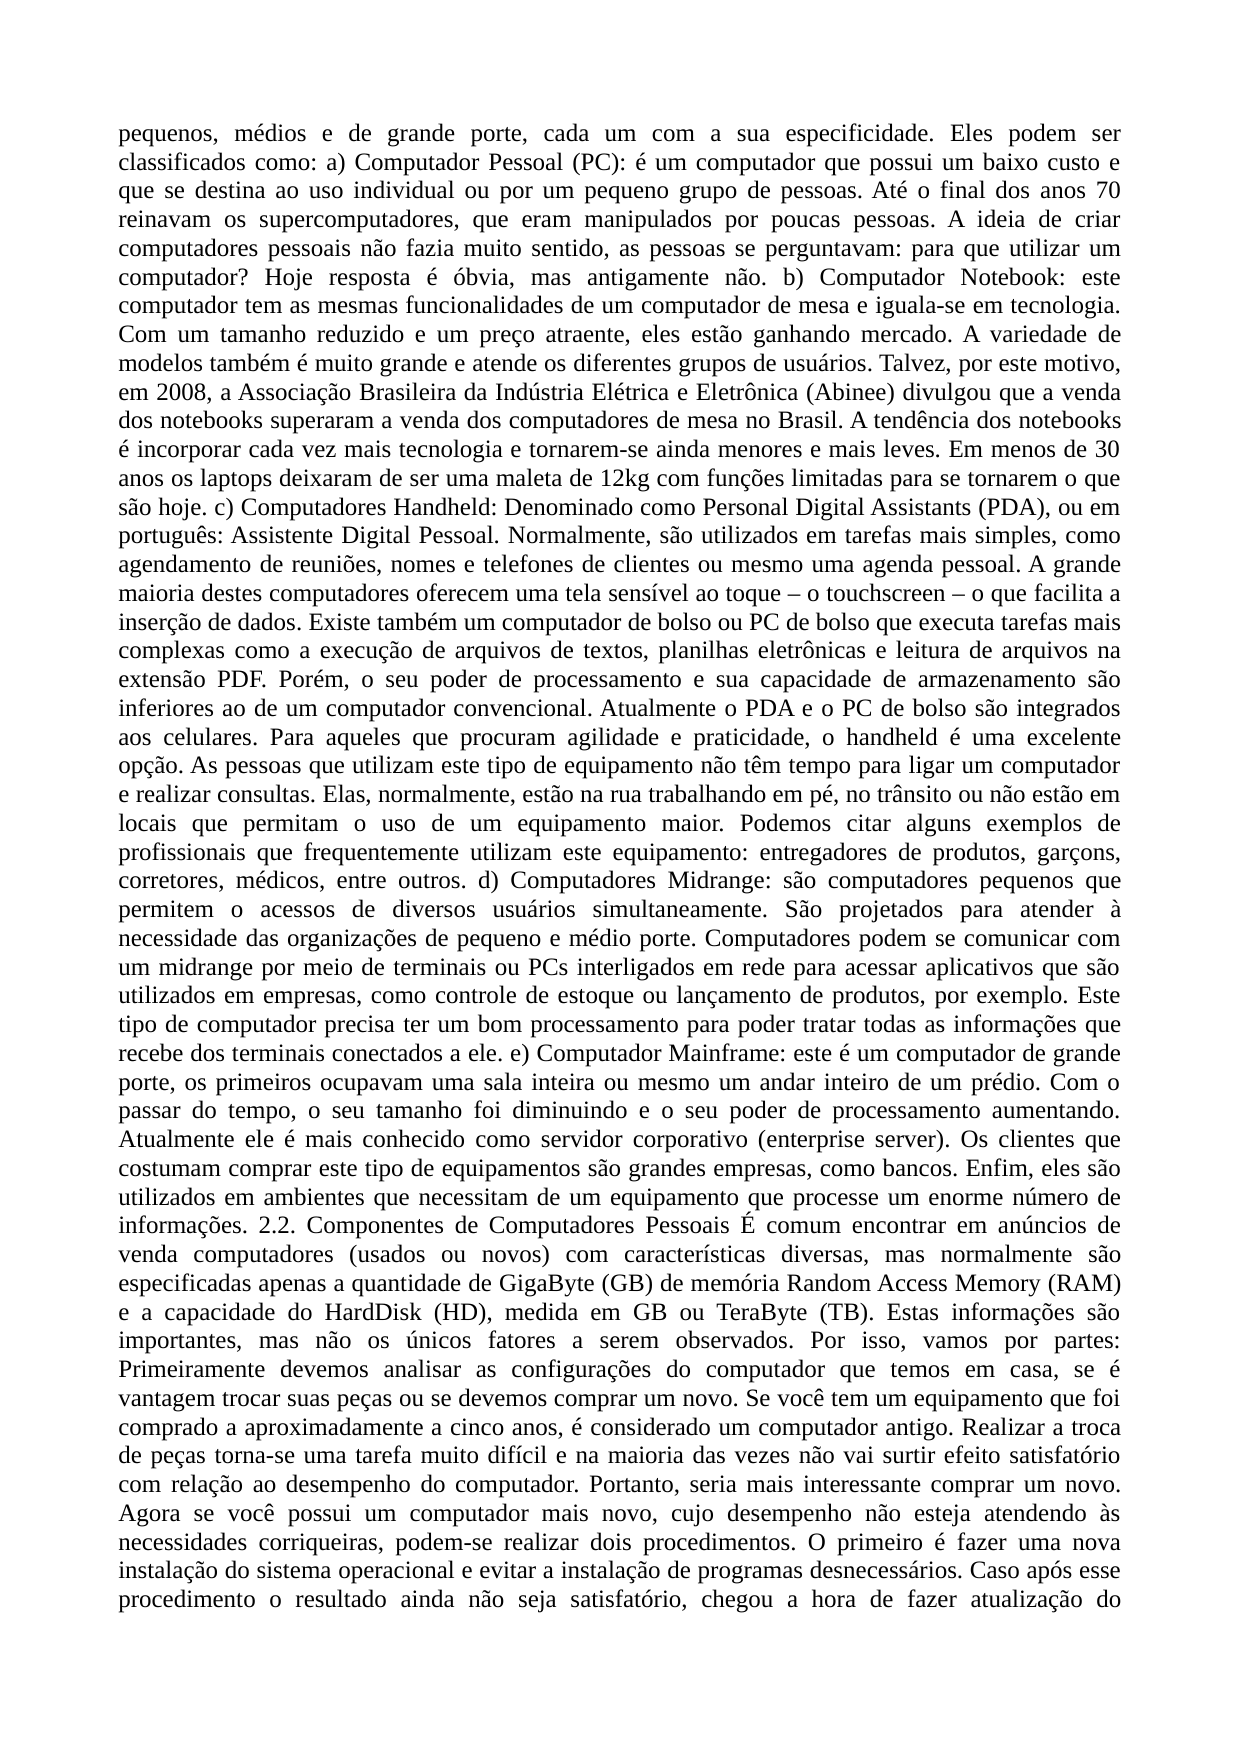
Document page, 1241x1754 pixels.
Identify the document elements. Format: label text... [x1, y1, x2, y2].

text pequenos, médios e de grande porte, cada um com a sua especificidade. Eles podem ser classificados como: a) Computador Pessoal (PC): é um computador que possui um baixo custo e que se destina ao uso individual ou por um pequeno grupo de pessoas. Até o final dos anos 70 reinavam os supercomputadores, que eram manipulados por poucas pessoas. A ideia de criar computadores pessoais não fazia muito sentido, as pessoas se perguntavam: para que utilizar um computador? Hoje resposta é óbvia, mas antigamente não. b) Computador Notebook: este computador tem as mesmas funcionalidades de um computador de mesa e iguala-se em tecnologia. Com um tamanho reduzido e um preço atraente, eles estão ganhando mercado. A variedade de modelos também é muito grande e atende os diferentes grupos de usuários. Talvez, por este motivo, em 2008, a Associação Brasileira da Indústria Elétrica e Eletrônica (Abinee) divulgou que a venda dos notebooks superaram a venda dos computadores de mesa no Brasil. A tendência dos notebooks é incorporar cada vez mais tecnologia e tornarem-se ainda menores e mais leves. Em menos de 30 anos os laptops deixaram de ser uma maleta de 12kg com funções limitadas para se tornarem o que são hoje. c) Computadores Handheld: Denominado como Personal Digital Assistants (PDA), ou em português: Assistente Digital Pessoal. Normalmente, são utilizados em tarefas mais simples, como agendamento de reuniões, nomes e telefones de clientes ou mesmo uma agenda pessoal. A grande maioria destes computadores oferecem uma tela sensível ao toque – o touchscreen – o que facilita a inserção de dados. Existe também um computador de bolso ou PC de bolso que executa tarefas mais complexas como a execução de arquivos de textos, planilhas eletrônicas e leitura de arquivos na extensão PDF. Porém, o seu poder de processamento e sua capacidade de armazenamento são inferiores ao de um computador convencional. Atualmente o PDA e o PC de bolso são integrados aos celulares. Para aqueles que procuram agilidade e praticidade, o handheld é uma excelente opção. As pessoas que utilizam este tipo de equipamento não têm tempo para ligar um computador e realizar consultas. Elas, normalmente, estão na rua trabalhando em pé, no trânsito ou não estão em locais que permitam o uso de um equipamento maior. Podemos citar alguns exemplos de profissionais que frequentemente utilizam este equipamento: entregadores de produtos, garçons, corretores, médicos, entre outros. d) Computadores Midrange: são computadores pequenos que permitem o acessos de diversos usuários simultaneamente. São projetados para atender à necessidade das organizações de pequeno e médio porte. Computadores podem se comunicar com um midrange por meio de terminais ou PCs interligados em rede para acessar aplicativos que são utilizados em empresas, como controle de estoque ou lançamento de produtos, por exemplo. Este tipo de computador precisa ter um bom processamento para poder tratar todas as informações que recebe dos terminais conectados a ele. e) Computador Mainframe: este é um computador de grande porte, os primeiros ocupavam uma sala inteira ou mesmo um andar inteiro de um prédio. Com o passar do tempo, o seu tamanho foi diminuindo e o seu poder de processamento aumentando. Atualmente ele é mais conhecido como servidor corporativo (enterprise server). Os clientes que costumam comprar este tipo de equipamentos são grandes empresas, como bancos. Enfim, eles são utilizados em ambientes que necessitam de um equipamento que processe um enorme número de informações. 2.2. Componentes de Computadores Pessoais É comum encontrar em anúncios de venda computadores (usados ou novos) com características diversas, mas normalmente são especificadas apenas a quantidade de GigaByte (GB) de memória Random Access Memory (RAM) e a capacidade do HardDisk (HD), medida em GB ou TeraByte (TB). Estas informações são importantes, mas não os únicos fatores a serem observados. Por isso, vamos por partes: Primeiramente devemos analisar as configurações do computador que temos em casa, se é vantagem trocar suas peças ou se devemos comprar um novo. Se você tem um equipamento que foi comprado a aproximadamente a cinco anos, é considerado um computador antigo. Realizar a troca de peças torna-se uma tarefa muito difícil e na maioria das vezes não vai surtir efeito satisfatório com relação ao desempenho do computador. Portanto, seria mais interessante comprar um novo. Agora se você possui um computador mais novo, cujo desempenho não esteja atendendo às necessidades corriqueiras, podem-se realizar dois procedimentos. O primeiro é fazer uma nova instalação do sistema operacional e evitar a instalação de programas desnecessários. Caso após esse procedimento o resultado ainda não seja satisfatório, chegou a hora de fazer atualização do [118, 118, 1122, 1613]
